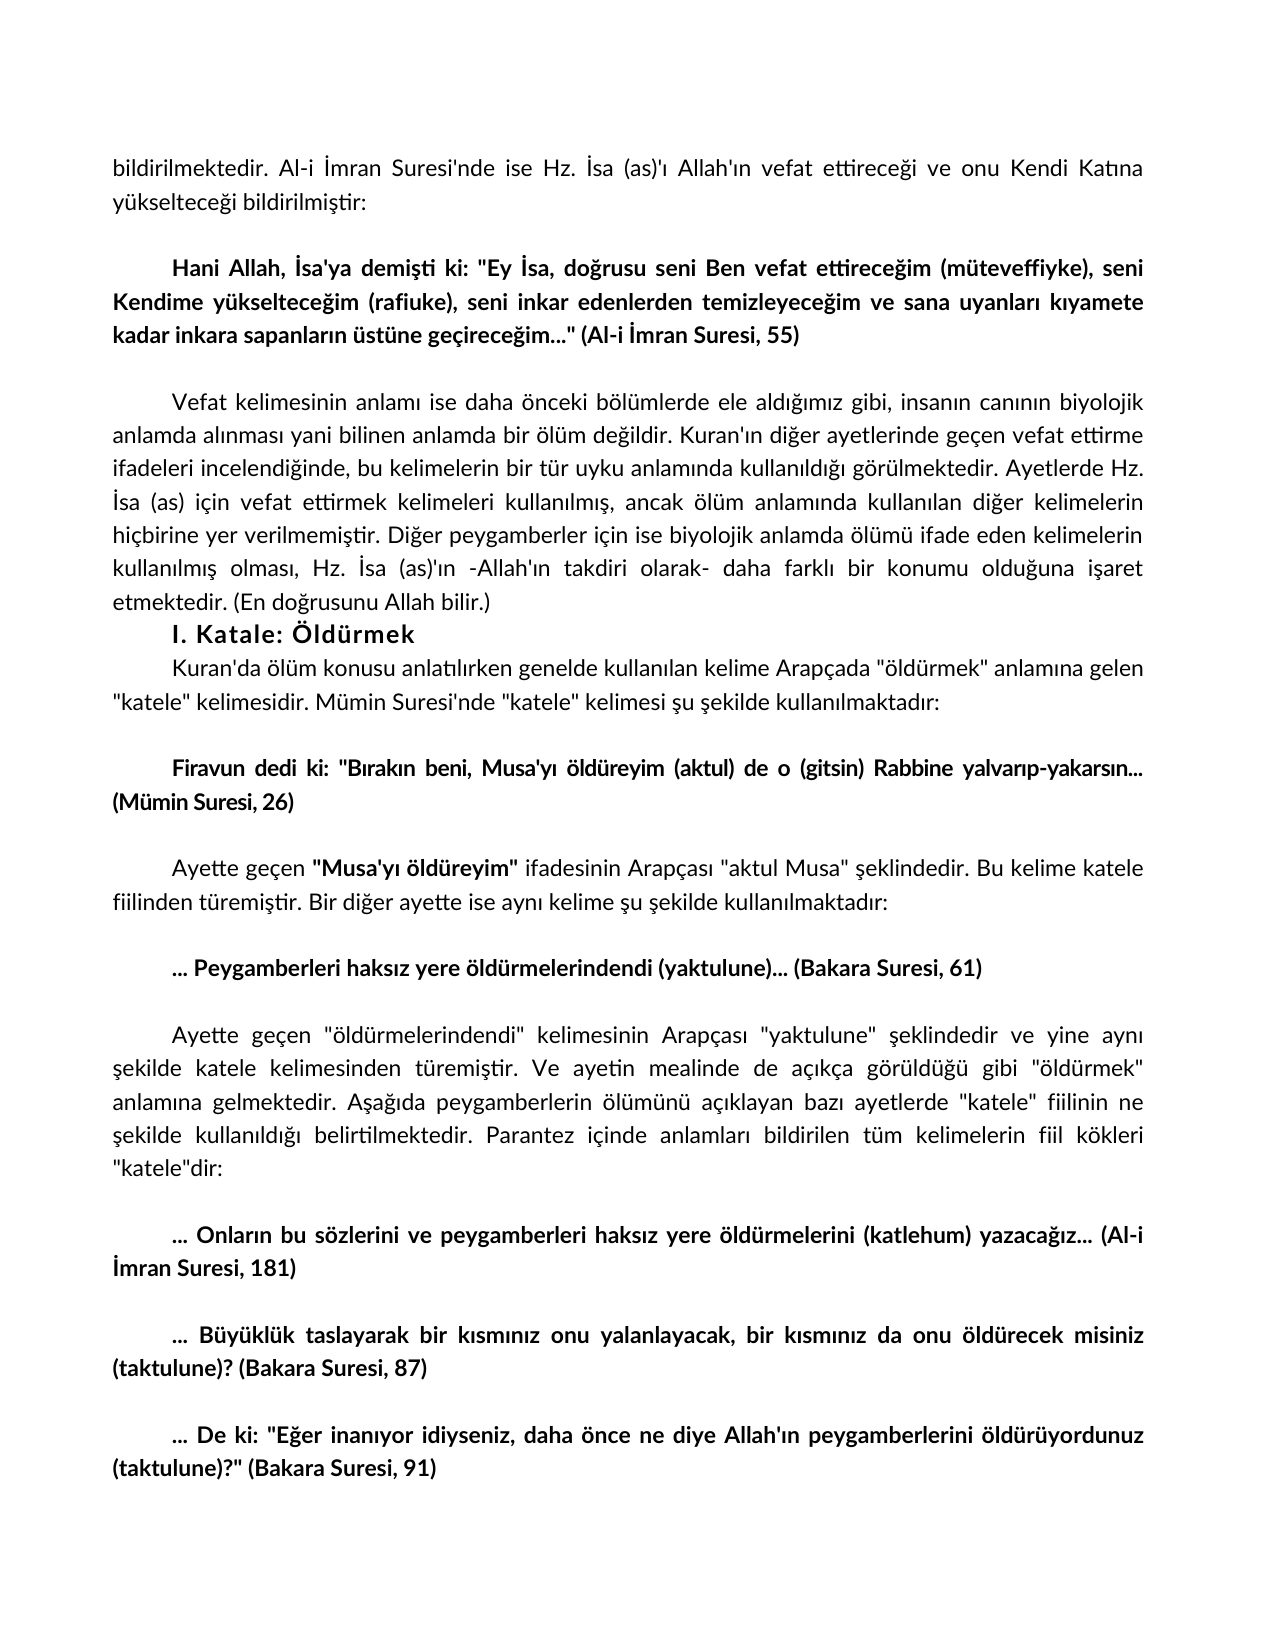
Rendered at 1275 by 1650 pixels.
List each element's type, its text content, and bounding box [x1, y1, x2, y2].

text Kuran'da ölüm konusu anlatılırken genelde kullanılan kelime Arapçada "öldürmek" anlamına gelen "katele" kelimesidir. Mümin Suresi'nde "katele" kelimesi şu şekilde kullanılmaktadır: [112, 650, 1145, 717]
text Ayette geçen "öldürmelerindendi" kelimesinin Arapçası "yaktulune" şeklindedir ve yine aynı şekilde katele kelimesinden türemiştir. Ve ayetin mealinde de açıkça görüldüğü gibi "öldürmek" anlamına gelmektedir. Aşağıda peygamberlerin ölümünü açıklayan bazı ayetlerde "katele" fiilinin ne şekilde kullanıldığı belirtilmektedir. Parantez içinde anlamları bildirilen tüm kelimelerin fiil kökleri "katele"dir: [112, 1017, 1145, 1183]
text ... De ki: "Eğer inanıyor idiyseniz, daha önce ne diye Allah'ın peygamberlerini öldürüyordunuz (taktulune)?" (Bakara Suresi, 91) [112, 1417, 1145, 1483]
text ... Onların bu sözlerini ve peygamberleri haksız yere öldürmelerini (katlehum) yazacağız... (Al-i İmran Suresi, 181) [112, 1217, 1145, 1283]
text Ayette geçen "Musa'yı öldüreyim" ifadesinin Arapçası "aktul Musa" şeklindedir. Bu kelime katele fiilinden türemiştir. Bir diğer ayette ise aynı kelime şu şekilde kullanılmaktadır: [112, 850, 1145, 917]
text Firavun dedi ki: "Bırakın beni, Musa'yı öldüreyim (aktul) de o (gitsin) Rabbine yalvarıp-yakarsın... (Mümin Suresi, 26) [112, 750, 1145, 817]
text bildirilmektedir. Al-i İmran Suresi'nde ise Hz. İsa (as)'ı Allah'ın vefat ettireceği ve onu Kendi Katına yükselteceği bildirilmiştir: [112, 150, 1145, 217]
text Hani Allah, İsa'ya demişti ki: "Ey İsa, doğrusu seni Ben vefat ettireceğim (müteveffiyke), seni Kendime yükselteceğim (rafiuke), seni inkar edenlerden temizleyeceğim ve sana uyanları kıyamete kadar inkara sapanların üstüne geçireceğim..." (Al-i İmran Suresi, 55) [112, 250, 1145, 350]
text Vefat kelimesinin anlamı ise daha önceki bölümlerde ele aldığımız gibi, insanın canının biyolojik anlamda alınması yani bilinen anlamda bir ölüm değildir. Kuran'ın diğer ayetlerinde geçen vefat ettirme ifadeleri incelendiğinde, bu kelimelerin bir tür uyku anlamında kullanıldığı görülmektedir. Ayetlerde Hz. İsa (as) için vefat ettirmek kelimeleri kullanılmış, ancak ölüm anlamında kullanılan diğer kelimelerin hiçbirine yer verilmemiştir. Diğer peygamberler için ise biyolojik anlamda ölümü ifade eden kelimelerin kullanılmış olması, Hz. İsa (as)'ın -Allah'ın takdiri olarak- daha farklı bir konumu olduğuna işaret etmektedir. (En doğrusunu Allah bilir.) [112, 383, 1145, 617]
text ... Büyüklük taslayarak bir kısmınız onu yalanlayacak, bir kısmınız da onu öldürecek misiniz (taktulune)? (Bakara Suresi, 87) [112, 1317, 1145, 1383]
text ... Peygamberleri haksız yere öldürmelerindendi (yaktulune)... (Bakara Suresi, 61) [112, 950, 1145, 983]
text I. Katale: Öldürmek [112, 617, 1145, 650]
